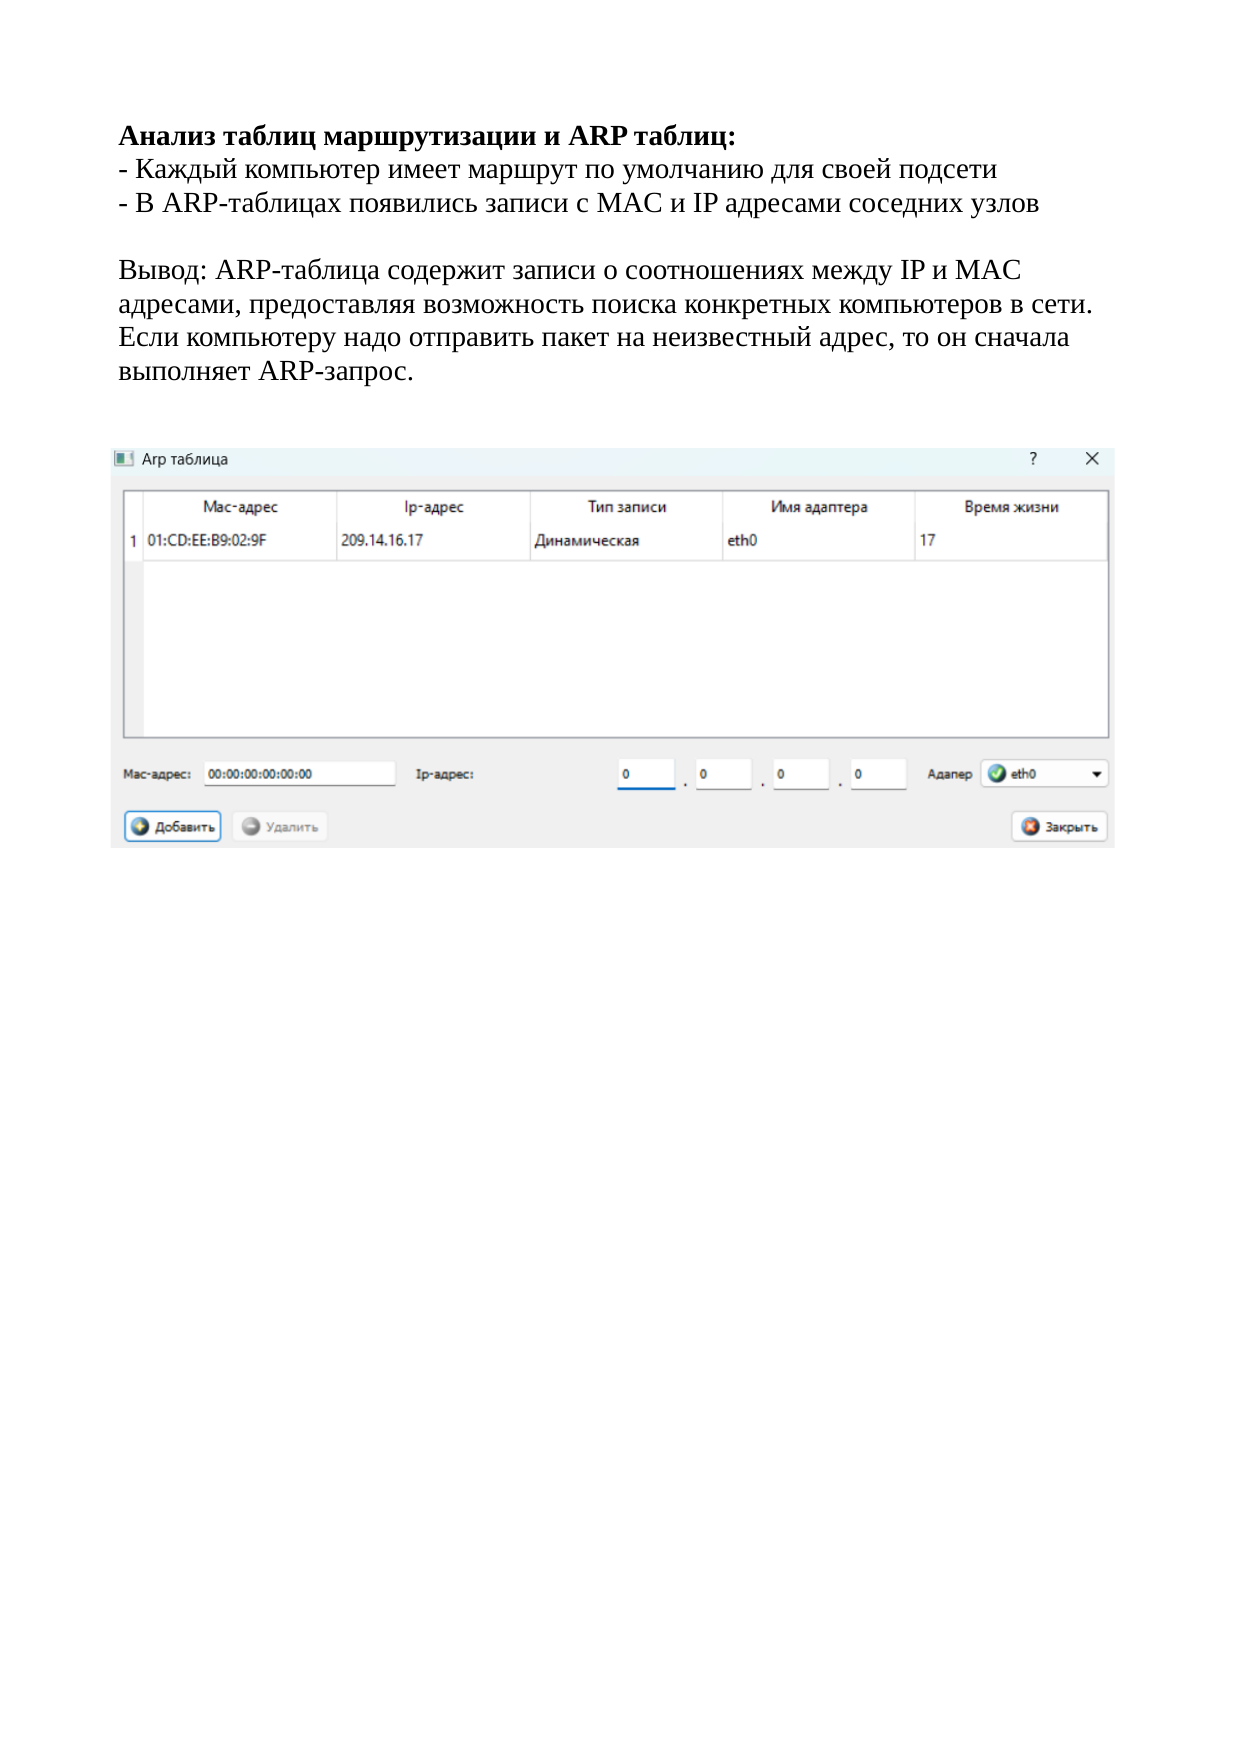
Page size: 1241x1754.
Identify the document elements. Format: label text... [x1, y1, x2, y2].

text - В ARP-таблицах появились записи с MAC и IP адресами соседних узлов [118, 185, 1122, 219]
text Вывод: ARP-таблица содержит записи о соотношениях между IP и MAC адресами, предоставляя возможность поиска конкретных компьютеров в сети. Если компьютеру надо отправить пакет на неизвестный адрес, то он сначала выполняет ARP-запрос. [118, 252, 1122, 386]
text Анализ таблиц маршрутизации и ARP таблиц: [118, 118, 1122, 152]
text - Каждый компьютер имеет маршрут по умолчанию для своей подсети [118, 152, 1122, 185]
picture [110, 448, 1115, 848]
